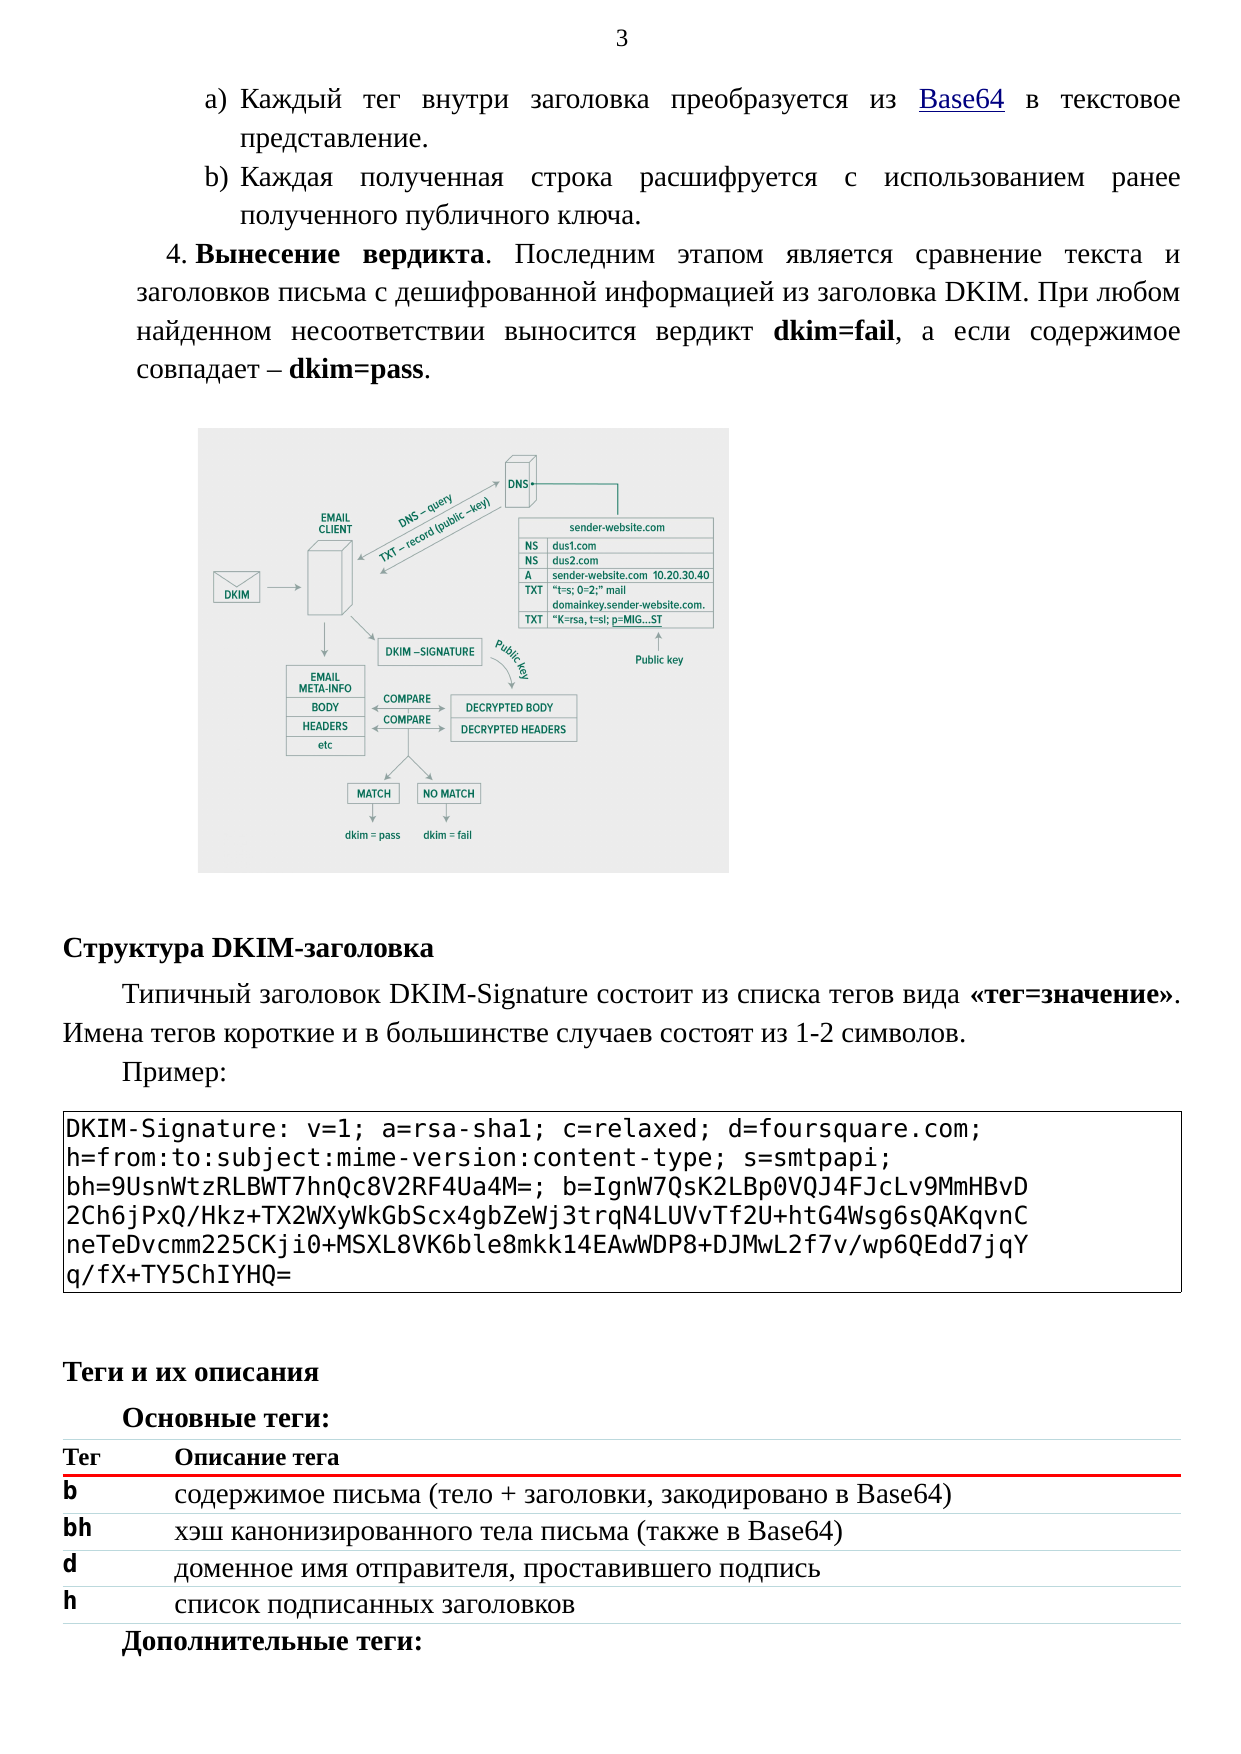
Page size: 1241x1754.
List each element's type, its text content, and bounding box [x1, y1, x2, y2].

table_cell хэш канонизированного тела письма (также в Base64) [174, 1514, 1181, 1549]
text Пример: [62, 1054, 1181, 1087]
text Типичный заголовок DKIM-Signature состоит из списка тегов вида «тег=значение». Имена тегов короткие и в большинстве случаев состоят из 1-2 символов. [62, 977, 1181, 1049]
text Дополнительные теги: [62, 1624, 1181, 1656]
table_cell d [63, 1551, 174, 1586]
picture [197, 428, 729, 873]
list Вынесение вердикта. Последним этапом является сравнение текста и заголовков письма с дешифрованной информацией из заголовка DKIM. При любом найденном несоответствии выносится вердикт dkim=fail, а если содержимое совпадает – dkim=pass. [107, 236, 1181, 385]
text DKIM-Signature: v=1; a=rsa-sha1; c=relaxed; d=foursquare.com; h=from:to:subject:mime-version:content-type; s=smtpapi; bh=9UsnWtzRLBWT7hnQc8V2RF4Ua4M=; b=IgnW7QsK2LBp0VQJ4FJcLv9MmHBvD 2Ch6jPxQ/Hkz+TX2WXyWkGbScx4gbZeWj3trqN4LUVvTf2U+htG4Wsg6sQAKqvnC neTeDvcmm225CKji0+MSXL8VK6ble8mkk14EAwWDP8+DJMwL2f7v/wp6QEdd7jqY q/fX+TY5ChIYHQ= [64, 1112, 1181, 1292]
text Основные теги: [62, 1400, 1181, 1434]
table_cell содержимое письма (тело + заголовки, закодировано в Base64) [174, 1477, 1181, 1513]
table_cell h [63, 1587, 174, 1623]
list Каждая полученная строка расшифруется с использованием ранее полученного публичного ключа. [204, 159, 1181, 231]
subtitle Структура DKIM-заголовка [62, 931, 1181, 964]
table_cell bh [63, 1514, 174, 1549]
list Каждый тег внутри заголовка преобразуется из Base64 в текстовое представление. [204, 82, 1181, 154]
table_header Описание тега [174, 1440, 1181, 1473]
table_header Тег [63, 1440, 174, 1473]
table_cell список подписанных заголовков [174, 1587, 1181, 1623]
table_cell b [63, 1477, 174, 1513]
table_cell доменное имя отправителя, проставившего подпись [174, 1551, 1181, 1586]
subtitle Теги и их описания [62, 1354, 1181, 1388]
